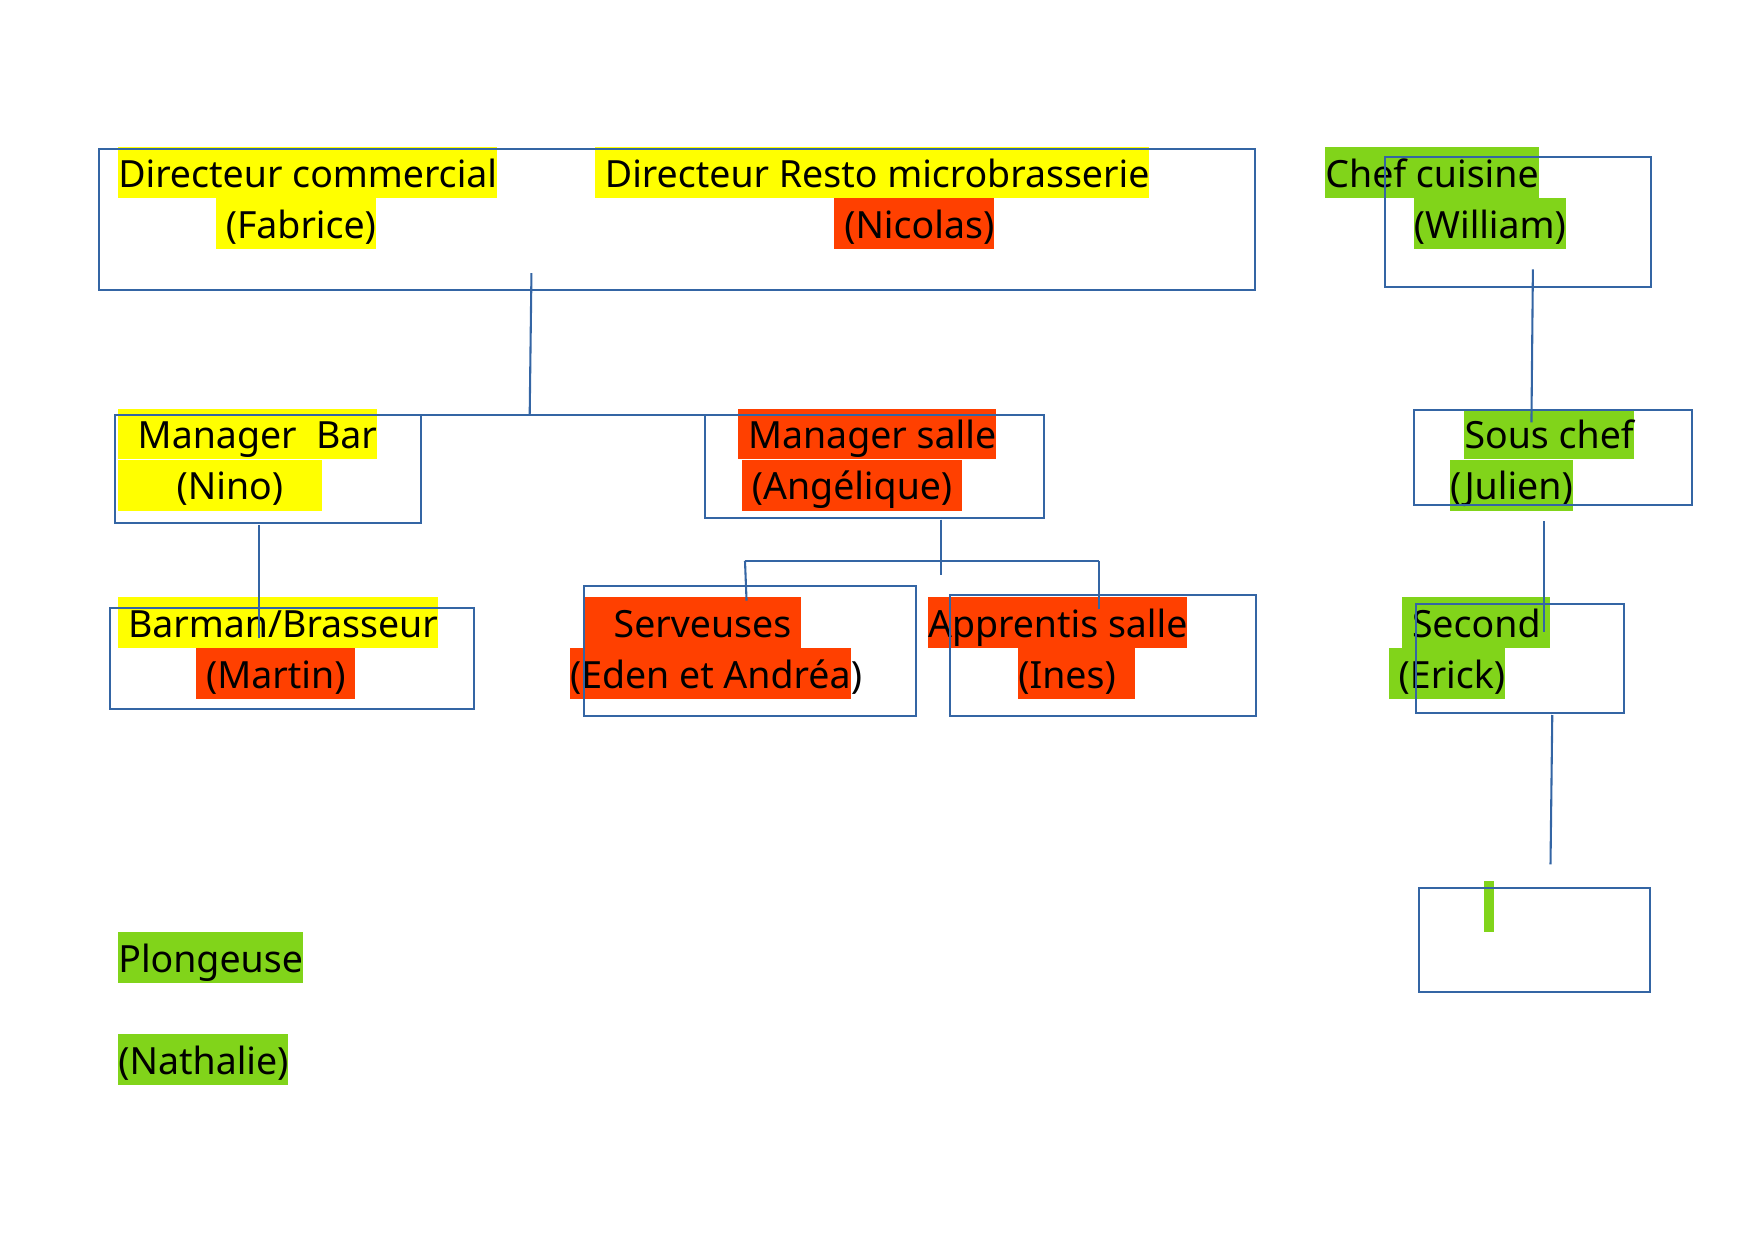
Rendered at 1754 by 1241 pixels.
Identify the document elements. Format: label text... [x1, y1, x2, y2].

text Barman/Brasseur Serveuses Apprentis salle Second [585, 597, 915, 648]
text Barman/Brasseur Serveuses Apprentis salle Second [917, 597, 949, 648]
text Manager Bar Manager salle Sous chef [422, 416, 704, 459]
text (Martin) (Eden et Andréa) (Ines) (Erick) [1417, 648, 1623, 699]
text (Nino) [118, 459, 420, 511]
text Barman/Brasseur Serveuses Apprentis salle Second [1545, 597, 1636, 648]
text Manager Bar Manager salle Sous chef [118, 408, 528, 414]
text Directeur commercial Directeur Resto microbrasserie Chef cuisine [118, 147, 1636, 198]
text Manager Bar Manager salle Sous chef [118, 416, 420, 459]
text Barman/Brasseur Serveuses Apprentis salle Second [1257, 597, 1543, 648]
text (Martin) (Eden et Andréa) (Ines) (Erick) [1257, 648, 1415, 699]
text Barman/Brasseur Serveuses Apprentis salle Second [118, 609, 473, 648]
text [1256, 198, 1384, 249]
text (Martin) (Eden et Andréa) (Ines) (Erick) [585, 648, 915, 699]
text [422, 459, 704, 511]
text Manager Bar Manager salle Sous chef [706, 416, 1043, 459]
text (Julien) [1045, 459, 1636, 511]
text (Angélique) [706, 459, 1043, 511]
text Manager Bar Manager salle Sous chef [531, 408, 1530, 459]
text (Fabrice) (Nicolas) [118, 198, 1254, 249]
text Barman/Brasseur Serveuses Apprentis salle Second [951, 597, 1255, 648]
text (Martin) (Eden et Andréa) (Ines) (Erick) [917, 648, 949, 699]
text (William) [1386, 198, 1636, 249]
text (Martin) (Eden et Andréa) (Ines) (Erick) [475, 648, 583, 699]
text (Nathalie) [118, 983, 1636, 1085]
text Manager Bar Manager salle Sous chef [1415, 411, 1636, 459]
text Plongeuse [118, 881, 1636, 983]
text (Martin) (Eden et Andréa) (Ines) (Erick) [951, 648, 1255, 699]
text (Martin) (Eden et Andréa) (Ines) (Erick) [118, 648, 473, 699]
text Barman/Brasseur Serveuses Apprentis salle Second [1417, 605, 1623, 648]
text Barman/Brasseur Serveuses Apprentis salle Second [118, 597, 258, 607]
text Barman/Brasseur Serveuses Apprentis salle Second [260, 597, 583, 648]
